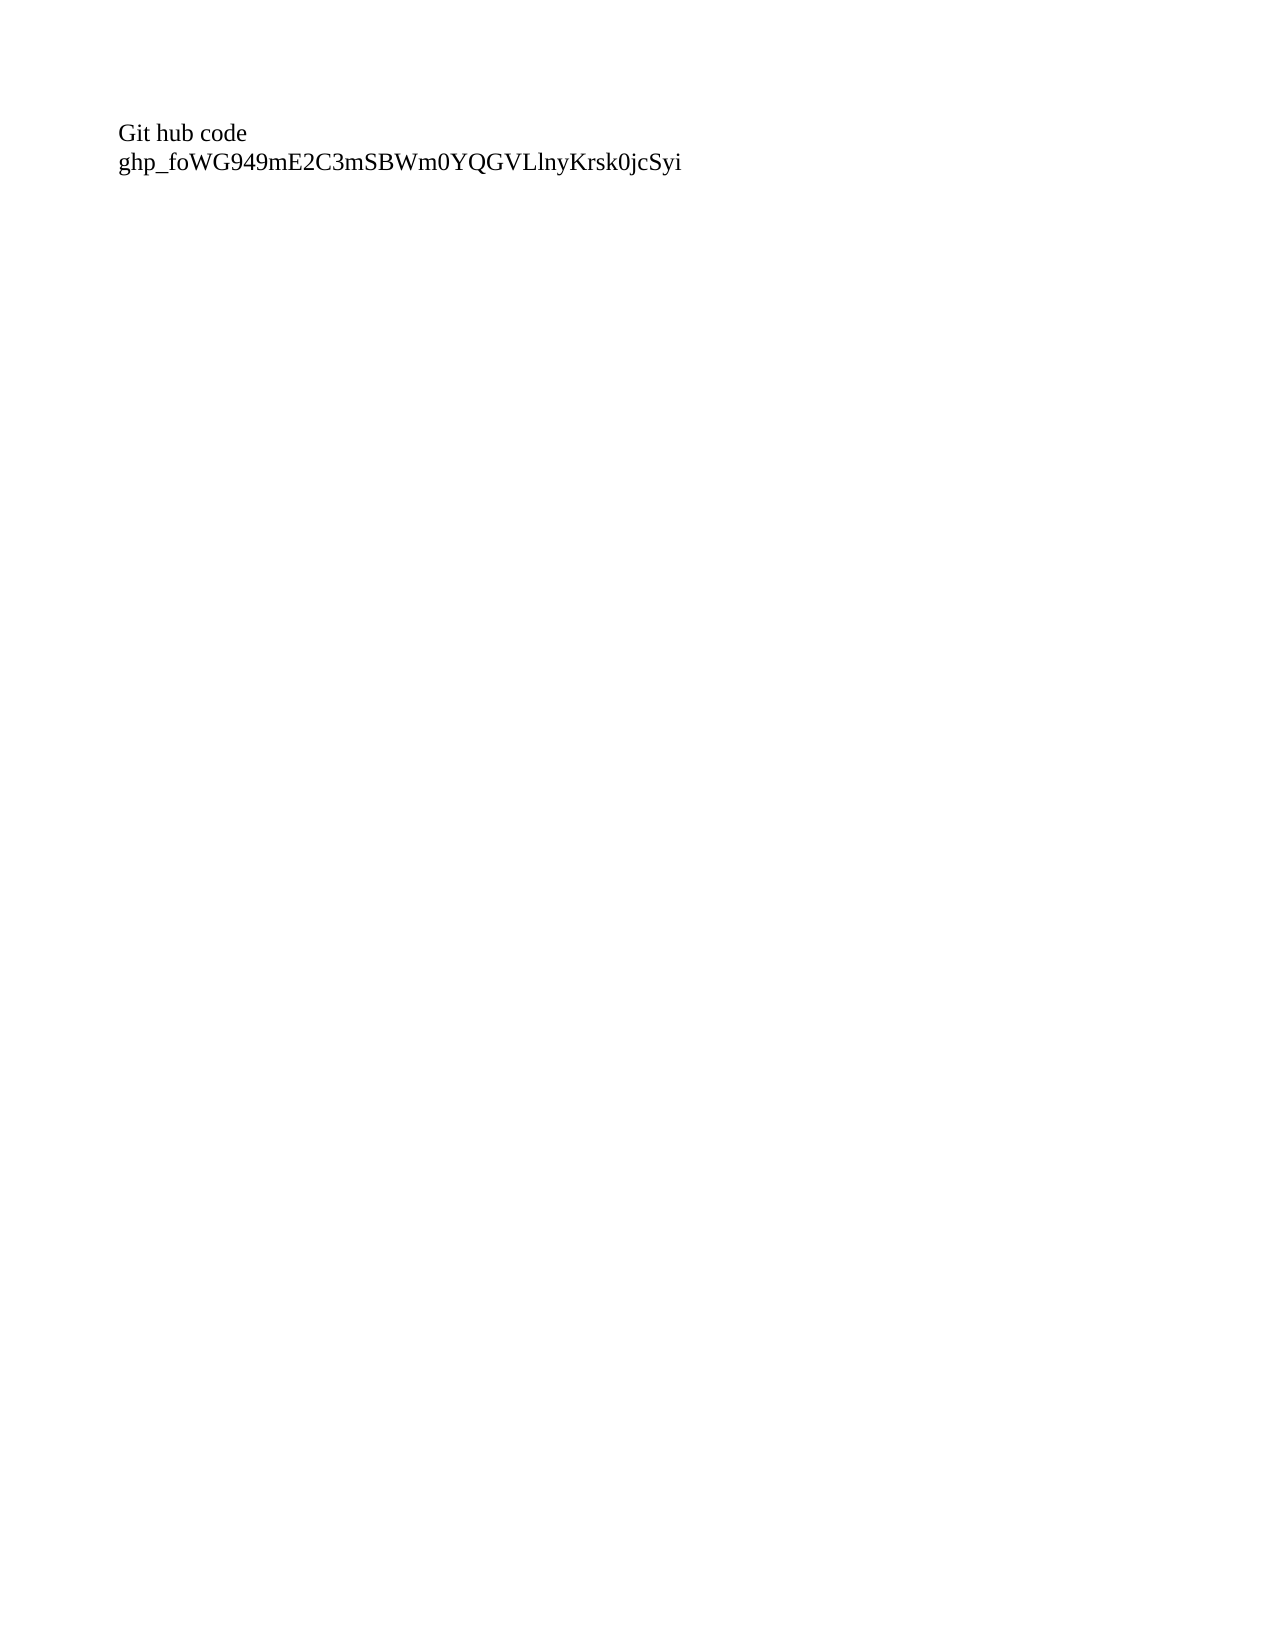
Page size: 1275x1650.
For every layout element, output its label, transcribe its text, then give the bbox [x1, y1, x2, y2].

text 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 [118, 147, 1157, 176]
text Git hub code [118, 118, 1157, 147]
